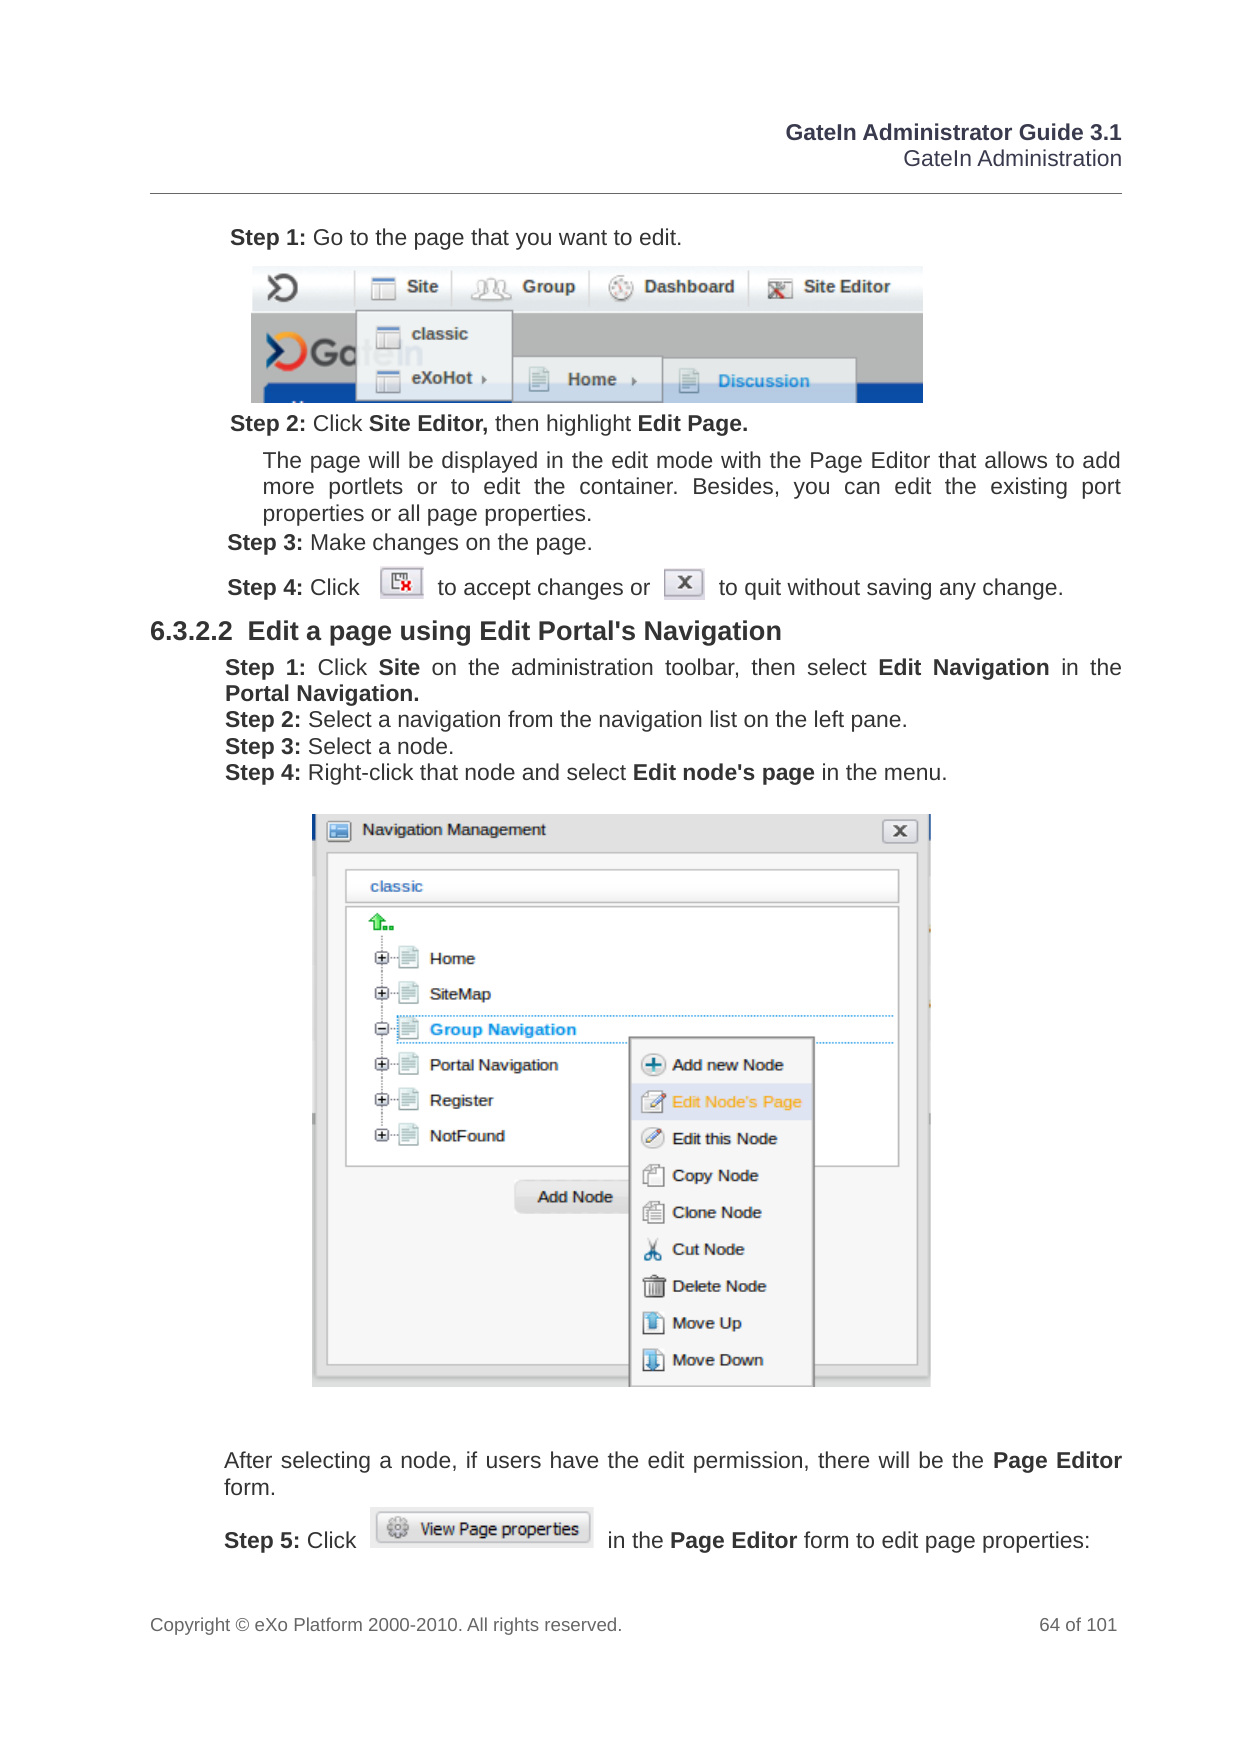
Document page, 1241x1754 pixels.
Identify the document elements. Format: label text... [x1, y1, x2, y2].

picture [380, 566, 424, 599]
picture [664, 568, 705, 600]
text Step 1: Go to the page that you want to edit. [150, 223, 1122, 250]
list Step 3: Select a node. [187, 733, 1122, 759]
subtitle Edit a page using Edit Portal's Navigation [150, 615, 1122, 646]
text Step 2: Click Site Editor, then highlight Edit Page. [150, 265, 1122, 436]
text Step 5: Click in the Page Editor form to edit page properties: [224, 1500, 1122, 1556]
list Step 1: Click Site on the administration toolbar, then select Edit Navigation in the Portal Navigation. [187, 653, 1122, 706]
picture [251, 266, 923, 403]
list Step 4: Right-click that node and select Edit node's page in the menu. [187, 759, 1122, 785]
picture [370, 1507, 594, 1548]
text After selecting a node, if users have the edit permission, there will be the Page Editor form. [224, 1447, 1122, 1500]
list Step 2: Select a navigation from the navigation list on the left pane. [187, 706, 1122, 733]
list Step 4: Click to accept changes or to quit without saving any change. [151, 558, 1122, 607]
list Step 3: Make changes on the page. [151, 529, 1122, 555]
picture [312, 814, 931, 1387]
list The page will be displayed in the edit mode with the Page Editor that allows to add more portlets or to edit the container. Besides, you can edit the existing port properties or all page properties. [225, 447, 1122, 526]
